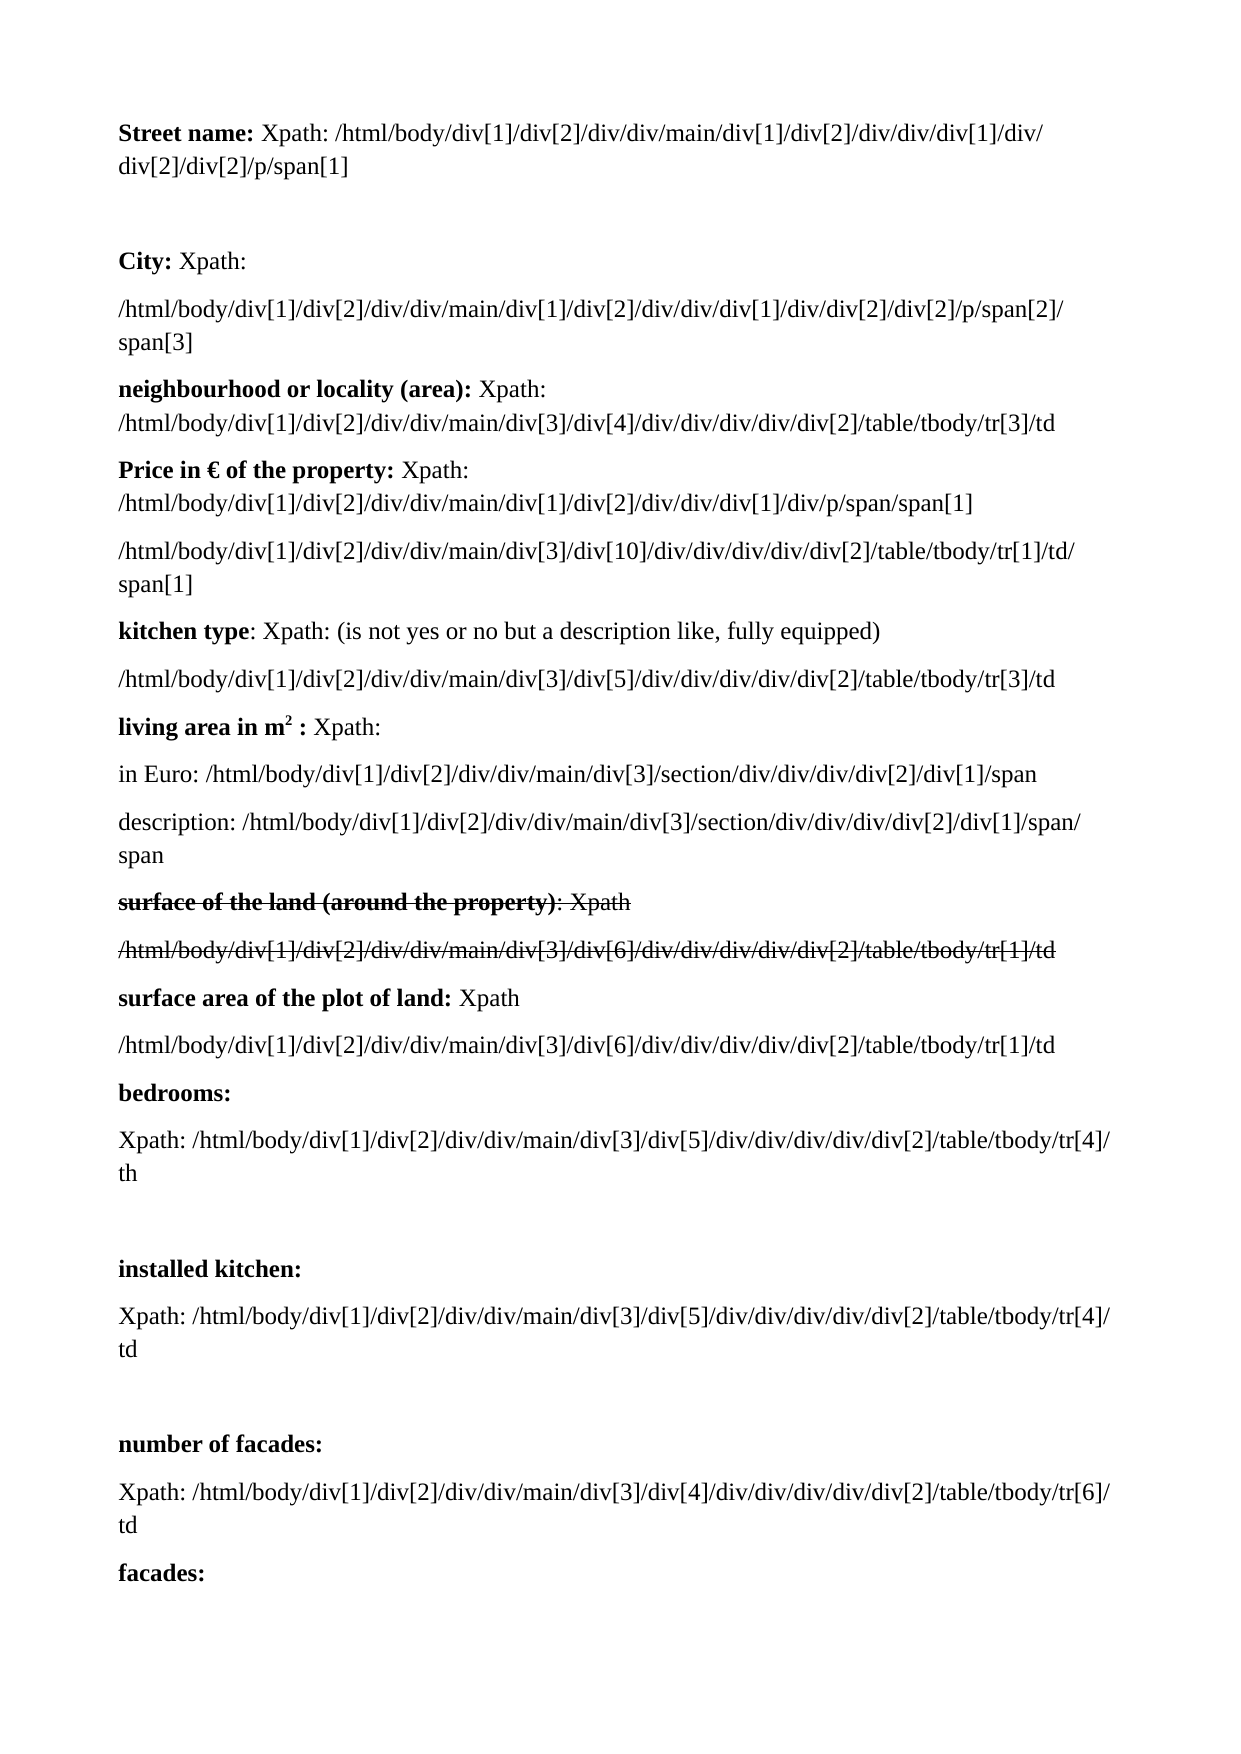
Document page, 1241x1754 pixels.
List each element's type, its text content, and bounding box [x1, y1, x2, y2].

text installed kitchen: [118, 1254, 1122, 1282]
text City: Xpath: [118, 246, 1122, 275]
text number of facades: [118, 1429, 1122, 1458]
text Xpath: /html/body/div[1]/div[2]/div/div/main/div[3]/div[5]/div/div/div/div/div[2]/table/tbody/tr[4]/td [118, 1301, 1122, 1363]
text bedrooms: [118, 1078, 1122, 1107]
text neighbourhood or locality (area): Xpath: /html/body/div[1]/div[2]/div/div/main/div[3]/div[4]/div/div/div/div/div[2]/table/tbody/tr[3]/td [118, 374, 1122, 436]
text /html/body/div[1]/div[2]/div/div/main/div[3]/div[10]/div/div/div/div/div[2]/table/tbody/tr[1]/td/span[1] [118, 536, 1122, 598]
text surface of the land (around the property): Xpath [118, 887, 1122, 916]
text /html/body/div[1]/div[2]/div/div/main/div[3]/div[6]/div/div/div/div/div[2]/table/tbody/tr[1]/td [118, 935, 1122, 964]
text in Euro: /html/body/div[1]/div[2]/div/div/main/div[3]/section/div/div/div/div[2]/div[1]/span [118, 759, 1122, 788]
text Street name: Xpath: /html/body/div[1]/div[2]/div/div/main/div[1]/div[2]/div/div/div[1]/div/div[2]/div[2]/p/span[1] [118, 118, 1122, 180]
text facades: [118, 1558, 1122, 1587]
text Xpath: /html/body/div[1]/div[2]/div/div/main/div[3]/div[4]/div/div/div/div/div[2]/table/tbody/tr[6]/td [118, 1477, 1122, 1539]
text surface area of the plot of land: Xpath [118, 983, 1122, 1011]
text description: /html/body/div[1]/div[2]/div/div/main/div[3]/section/div/div/div/div[2]/div[1]/span/span [118, 807, 1122, 869]
text Xpath: /html/body/div[1]/div[2]/div/div/main/div[3]/div[5]/div/div/div/div/div[2]/table/tbody/tr[4]/th [118, 1126, 1122, 1187]
text living area in m2 : Xpath: [118, 712, 1122, 740]
text /html/body/div[1]/div[2]/div/div/main/div[3]/div[5]/div/div/div/div/div[2]/table/tbody/tr[3]/td [118, 664, 1122, 693]
text Price in € of the property: Xpath: /html/body/div[1]/div[2]/div/div/main/div[1]/div[2]/div/div/div[1]/div/p/span/span[1] [118, 455, 1122, 517]
text kitchen type: Xpath: (is not yes or no but a description like, fully equipped) [118, 616, 1122, 645]
text /html/body/div[1]/div[2]/div/div/main/div[3]/div[6]/div/div/div/div/div[2]/table/tbody/tr[1]/td [118, 1030, 1122, 1059]
text /html/body/div[1]/div[2]/div/div/main/div[1]/div[2]/div/div/div[1]/div/div[2]/div[2]/p/span[2]/span[3] [118, 294, 1122, 356]
